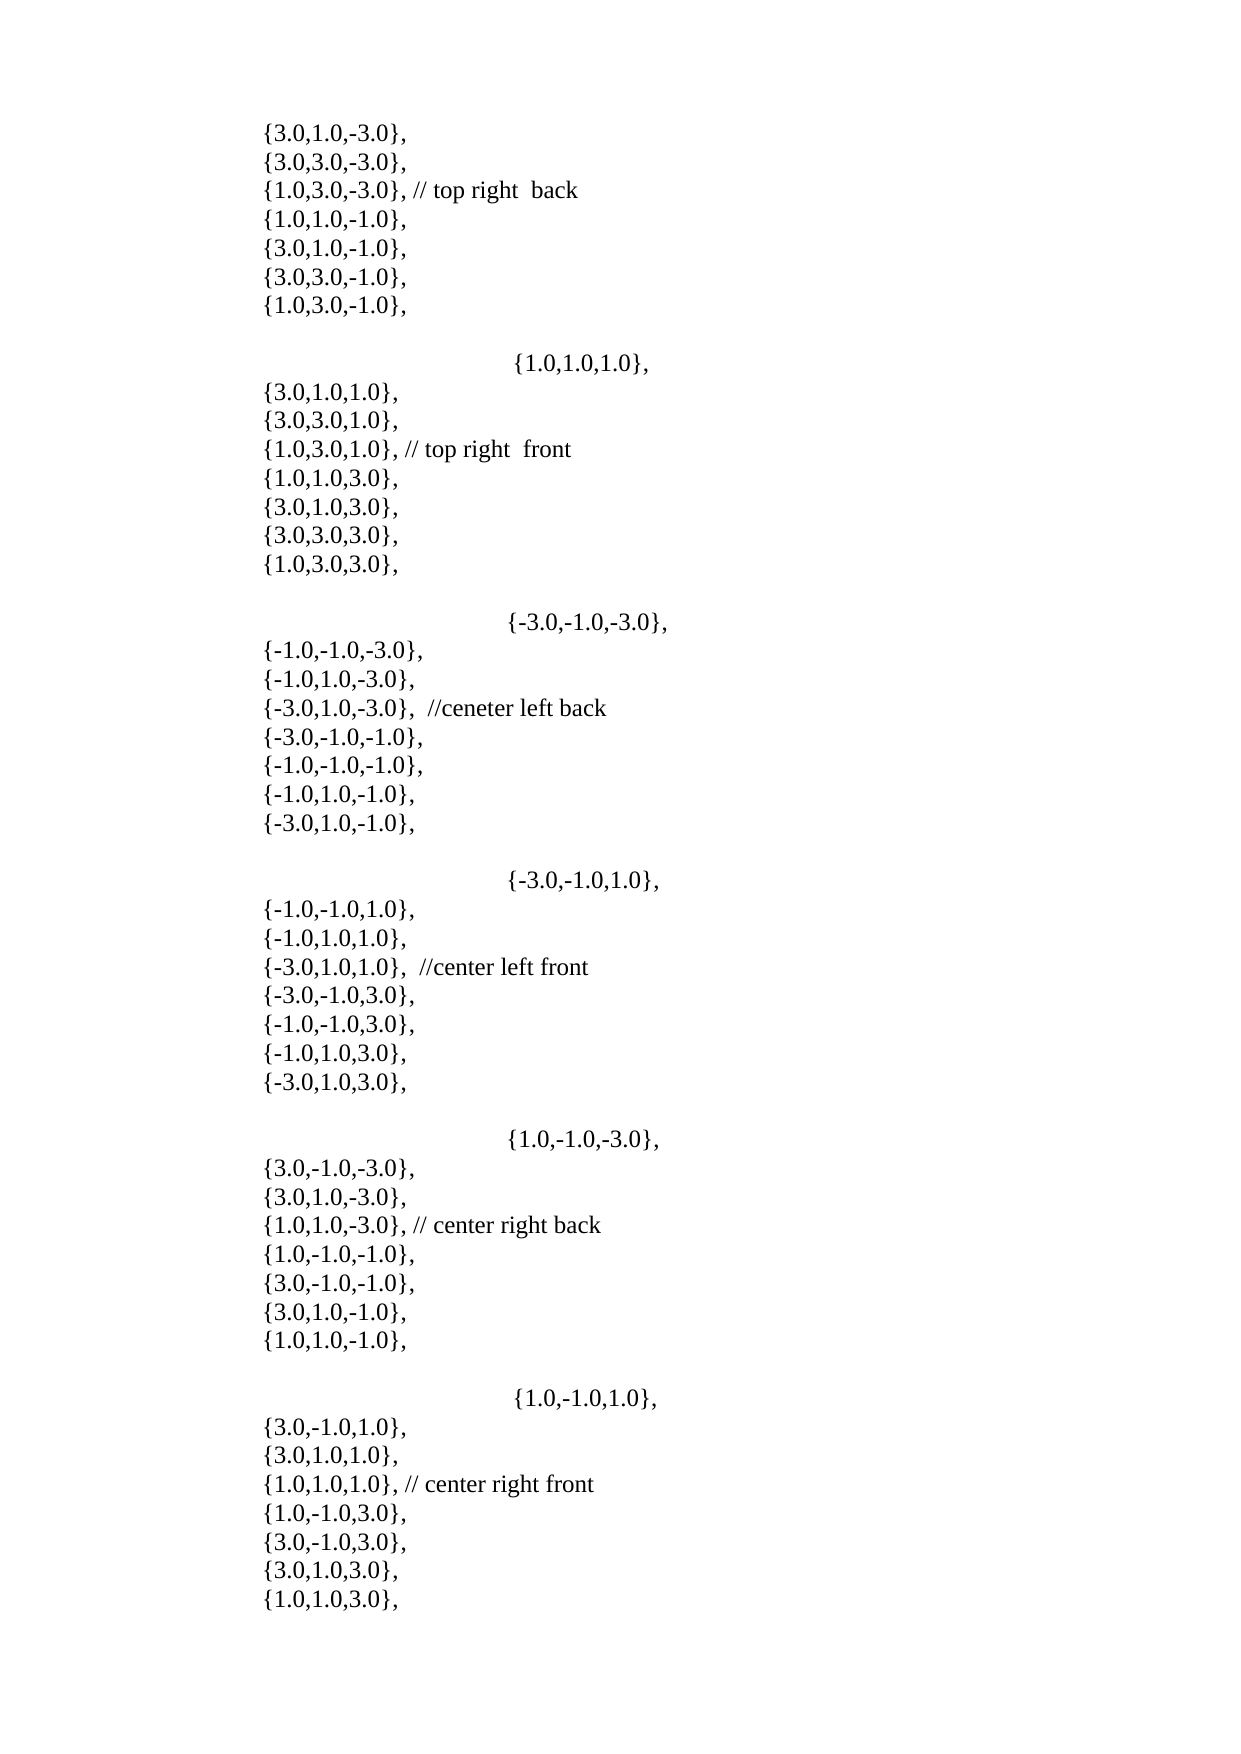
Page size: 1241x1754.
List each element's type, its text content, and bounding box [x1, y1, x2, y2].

text {1.0,-1.0,1.0}, [118, 1383, 1122, 1412]
text {-1.0,-1.0,3.0}, [118, 1009, 1122, 1038]
text {3.0,3.0,1.0}, [118, 406, 1122, 434]
text {3.0,1.0,1.0}, [118, 1441, 1122, 1469]
text {1.0,1.0,1.0}, // center right front [118, 1469, 1122, 1498]
text {-3.0,-1.0,-1.0}, [118, 722, 1122, 751]
text {1.0,1.0,-1.0}, [118, 1326, 1122, 1354]
text {3.0,3.0,3.0}, [118, 521, 1122, 549]
text {1.0,-1.0,-3.0}, [118, 1124, 1122, 1153]
text {1.0,3.0,1.0}, // top right front [118, 434, 1122, 463]
text {3.0,1.0,-3.0}, [118, 118, 1122, 147]
text {-1.0,-1.0,-3.0}, [118, 636, 1122, 664]
text {-1.0,1.0,3.0}, [118, 1038, 1122, 1067]
text {-3.0,-1.0,1.0}, [118, 866, 1122, 894]
text {-3.0,-1.0,-3.0}, [118, 607, 1122, 636]
text {3.0,-1.0,-1.0}, [118, 1268, 1122, 1297]
text {3.0,-1.0,-3.0}, [118, 1153, 1122, 1182]
text {1.0,1.0,1.0}, [118, 348, 1122, 377]
text {3.0,3.0,-3.0}, [118, 147, 1122, 176]
text {3.0,1.0,-1.0}, [118, 1297, 1122, 1326]
text {3.0,1.0,1.0}, [118, 377, 1122, 406]
text {3.0,-1.0,3.0}, [118, 1527, 1122, 1556]
text {3.0,-1.0,1.0}, [118, 1412, 1122, 1441]
text {1.0,1.0,3.0}, [118, 1584, 1122, 1613]
text {3.0,1.0,-1.0}, [118, 233, 1122, 262]
text {-3.0,1.0,-1.0}, [118, 808, 1122, 837]
text {-3.0,1.0,1.0}, //center left front [118, 952, 1122, 981]
text {-1.0,1.0,1.0}, [118, 923, 1122, 952]
text {-1.0,-1.0,1.0}, [118, 894, 1122, 923]
text {1.0,1.0,3.0}, [118, 463, 1122, 492]
text {1.0,-1.0,3.0}, [118, 1498, 1122, 1527]
text {3.0,1.0,3.0}, [118, 492, 1122, 521]
text {3.0,1.0,-3.0}, [118, 1182, 1122, 1211]
text {1.0,-1.0,-1.0}, [118, 1239, 1122, 1268]
text {3.0,1.0,3.0}, [118, 1556, 1122, 1584]
text {-1.0,1.0,-3.0}, [118, 664, 1122, 693]
text {-3.0,1.0,3.0}, [118, 1067, 1122, 1096]
text {-1.0,1.0,-1.0}, [118, 779, 1122, 808]
text {-3.0,1.0,-3.0}, //ceneter left back [118, 693, 1122, 722]
text {-3.0,-1.0,3.0}, [118, 981, 1122, 1009]
text {1.0,1.0,-1.0}, [118, 204, 1122, 233]
text {1.0,1.0,-3.0}, // center right back [118, 1211, 1122, 1239]
text {1.0,3.0,-3.0}, // top right back [118, 176, 1122, 204]
text {1.0,3.0,-1.0}, [118, 291, 1122, 319]
text {-1.0,-1.0,-1.0}, [118, 751, 1122, 779]
text {1.0,3.0,3.0}, [118, 549, 1122, 578]
text {3.0,3.0,-1.0}, [118, 262, 1122, 291]
